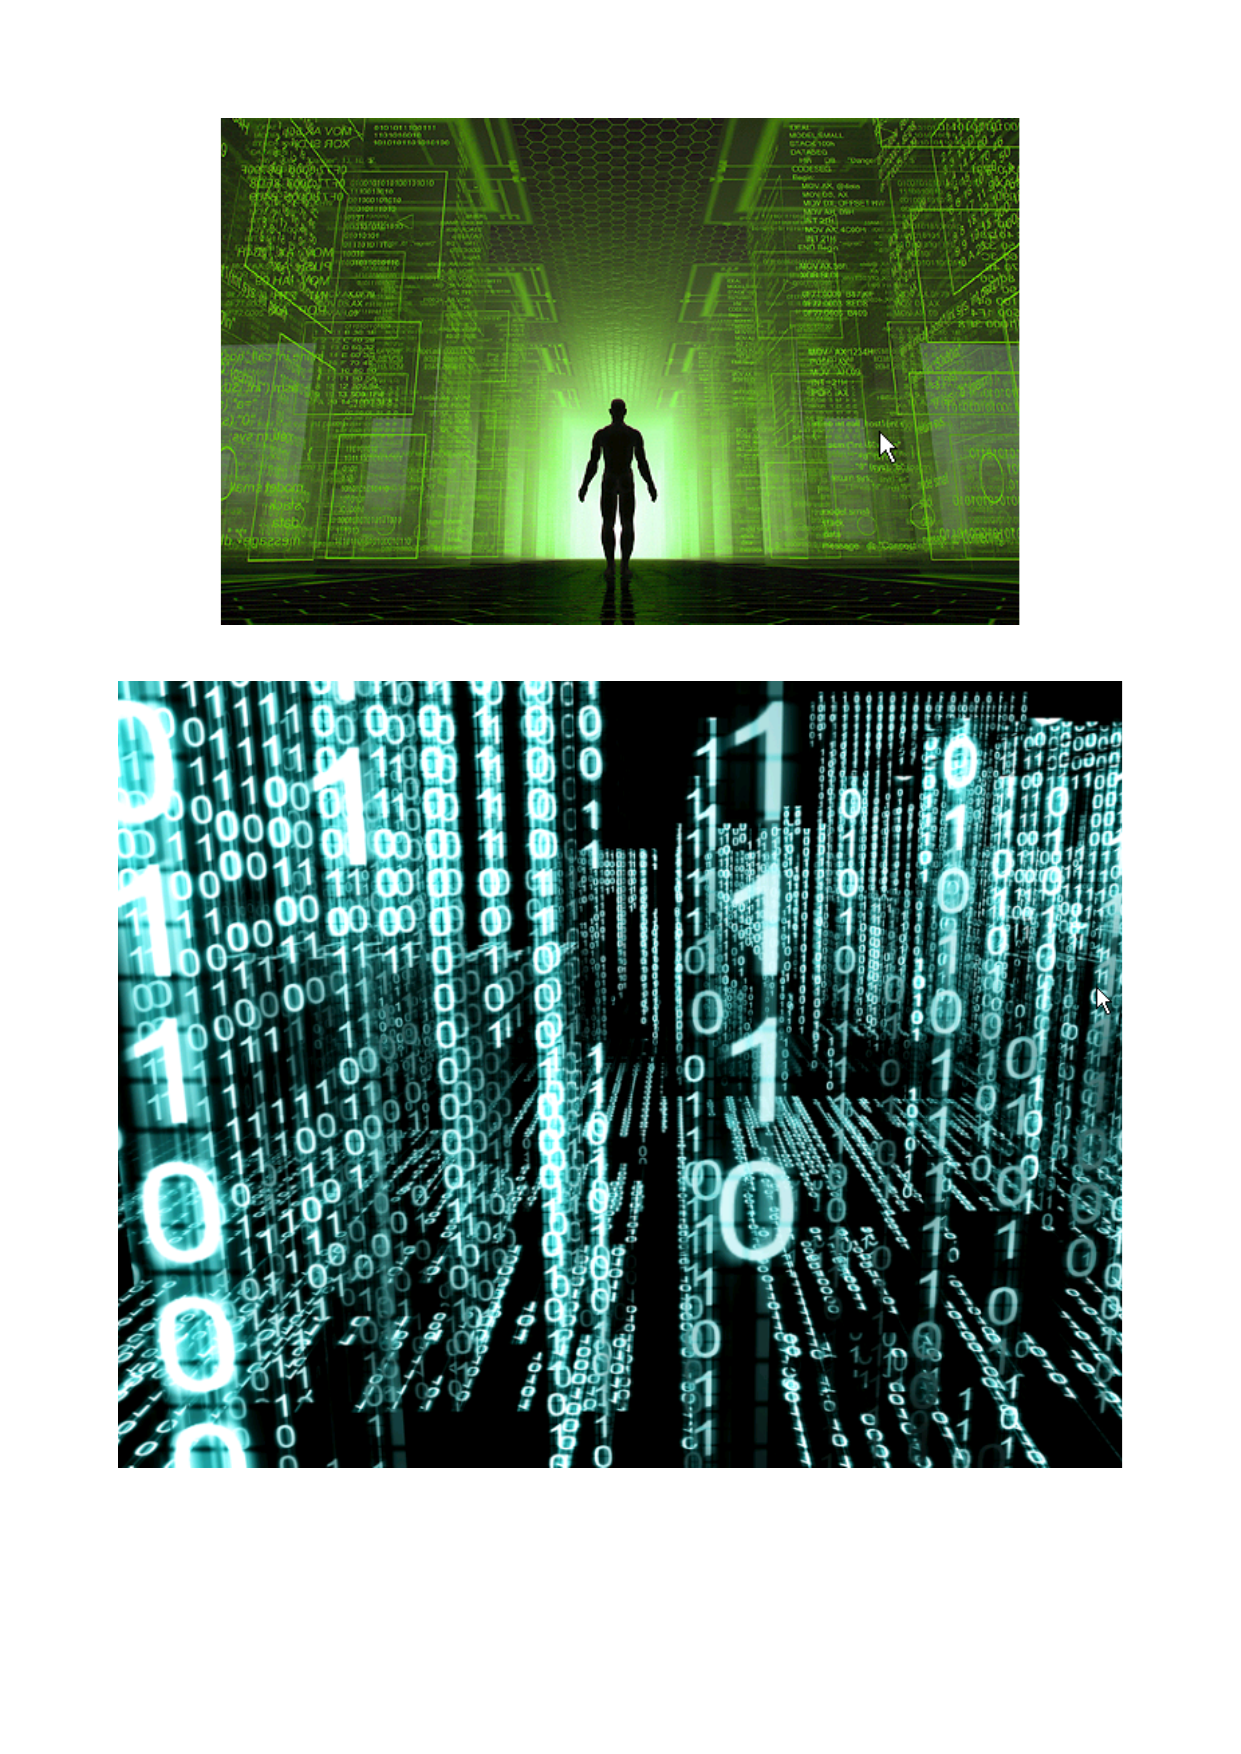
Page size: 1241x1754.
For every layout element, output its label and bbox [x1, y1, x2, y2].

picture [220, 118, 1020, 625]
picture [118, 681, 1123, 1468]
